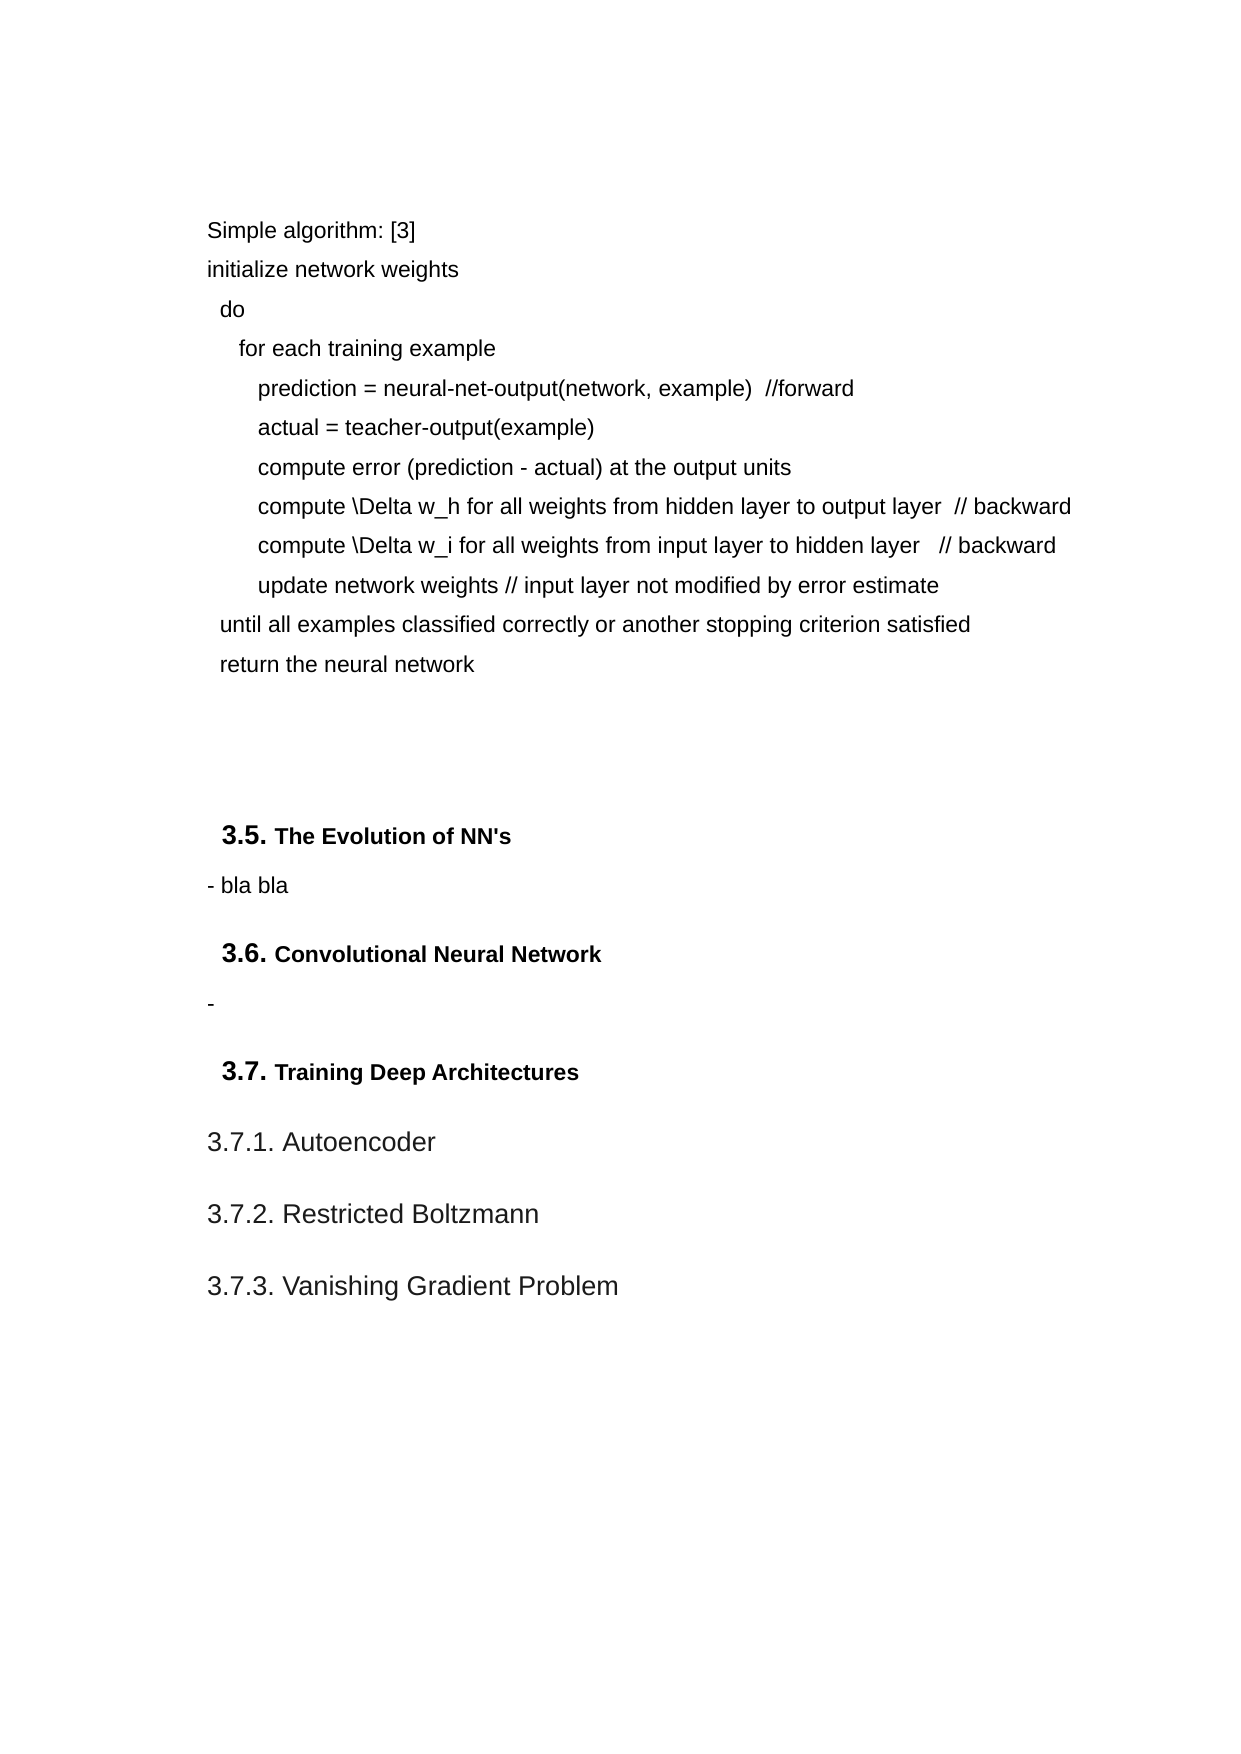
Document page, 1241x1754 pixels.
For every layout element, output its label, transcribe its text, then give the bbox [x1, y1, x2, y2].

text prediction = neural-net-output(network, example) //forward [207, 374, 1092, 401]
text compute \Delta w_i for all weights from input layer to hidden layer // backward [207, 532, 1092, 559]
subtitle The Evolution of NN's [222, 819, 1092, 851]
subtitle Convolutional Neural Network [222, 937, 1092, 968]
text until all examples classified correctly or another stopping criterion satisfied [207, 611, 1092, 638]
subtitle Vanishing Gradient Problem [207, 1270, 1092, 1301]
text - bla bla [207, 872, 1092, 899]
text Simple algorithm: [3] [207, 217, 1092, 243]
subtitle Autoencoder [207, 1126, 1092, 1158]
subtitle Training Deep Architectures [222, 1054, 1092, 1086]
text actual = teacher-output(example) [207, 414, 1092, 440]
text - [207, 990, 1092, 1016]
text do [207, 296, 1092, 322]
text update network weights // input layer not modified by error estimate [207, 572, 1092, 598]
subtitle Restricted Boltzmann [207, 1198, 1092, 1229]
text return the neural network [207, 651, 1092, 677]
text initialize network weights [207, 256, 1092, 282]
text compute error (prediction - actual) at the output units [207, 453, 1092, 480]
text for each training example [207, 335, 1092, 361]
text compute \Delta w_h for all weights from hidden layer to output layer // backward [207, 493, 1092, 519]
